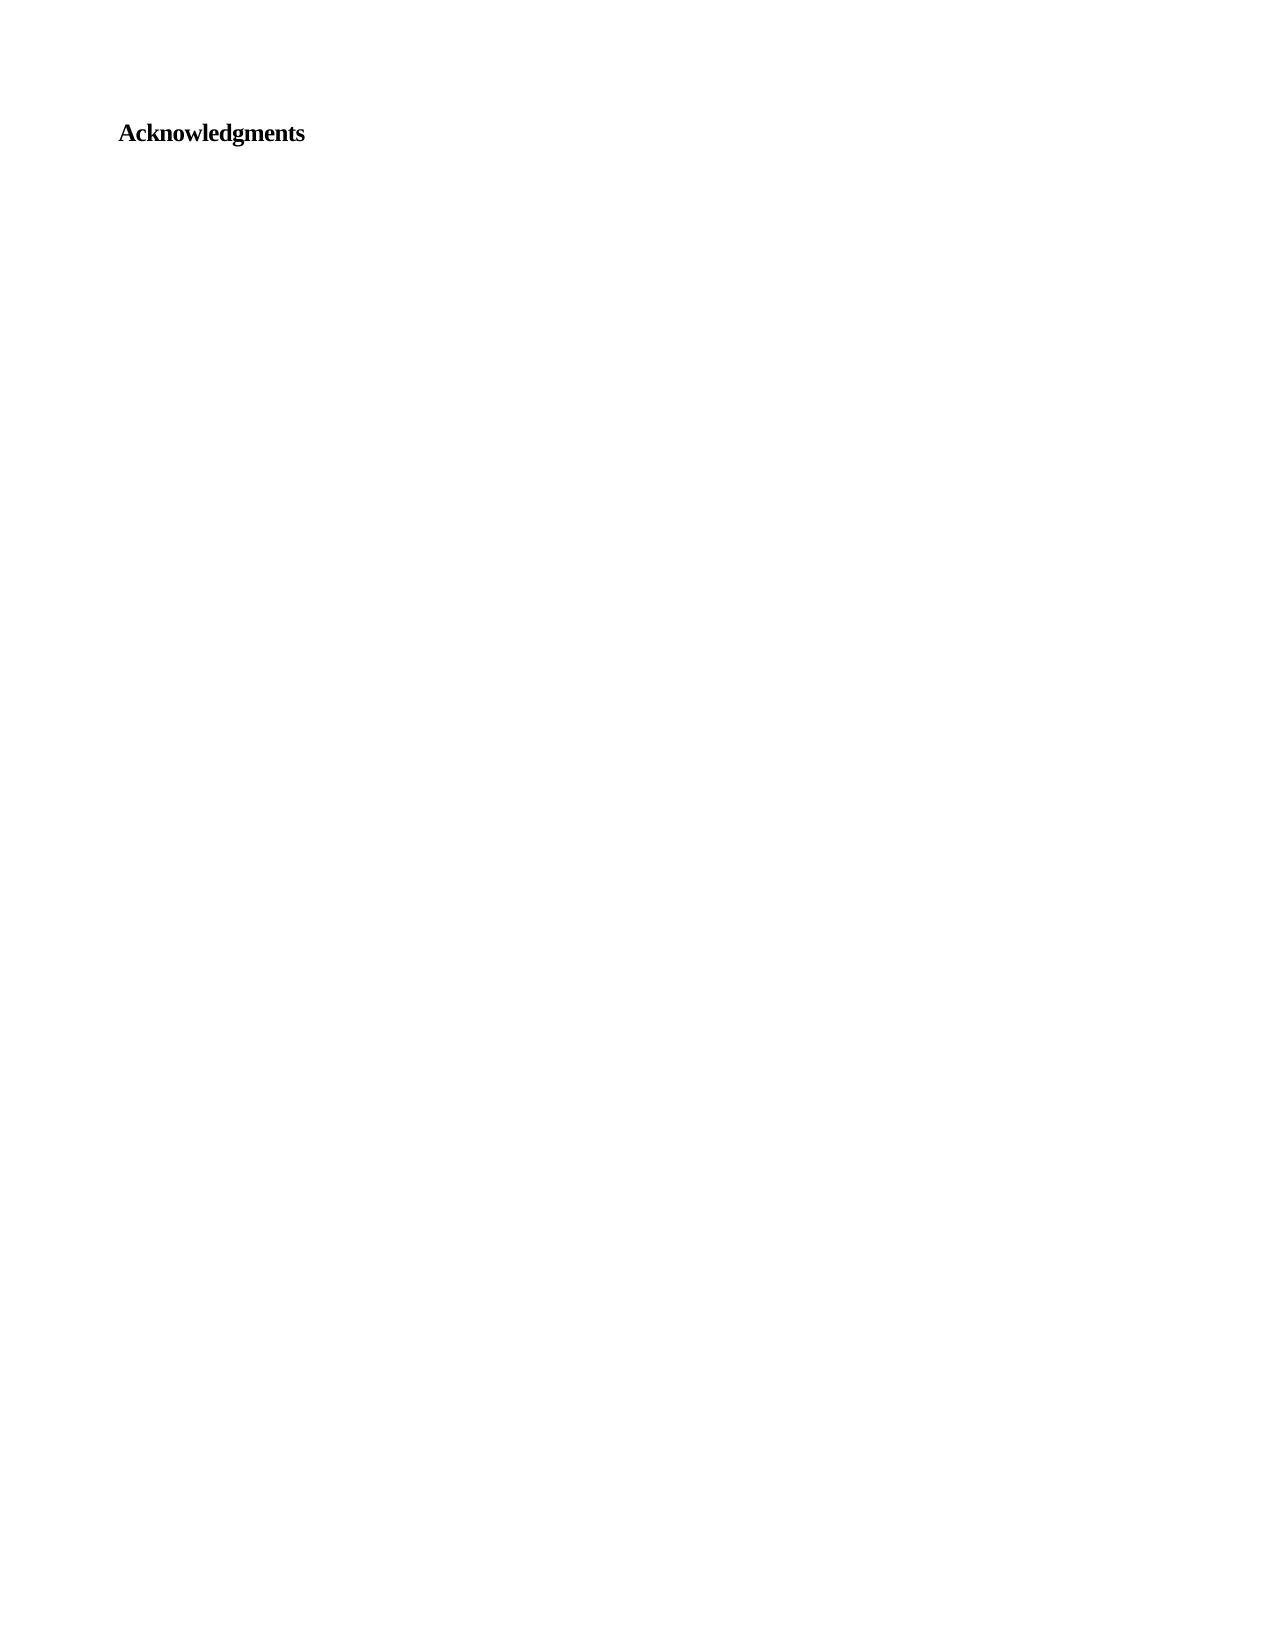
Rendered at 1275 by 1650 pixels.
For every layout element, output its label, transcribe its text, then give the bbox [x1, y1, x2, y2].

text Acknowledgments [118, 118, 1157, 147]
